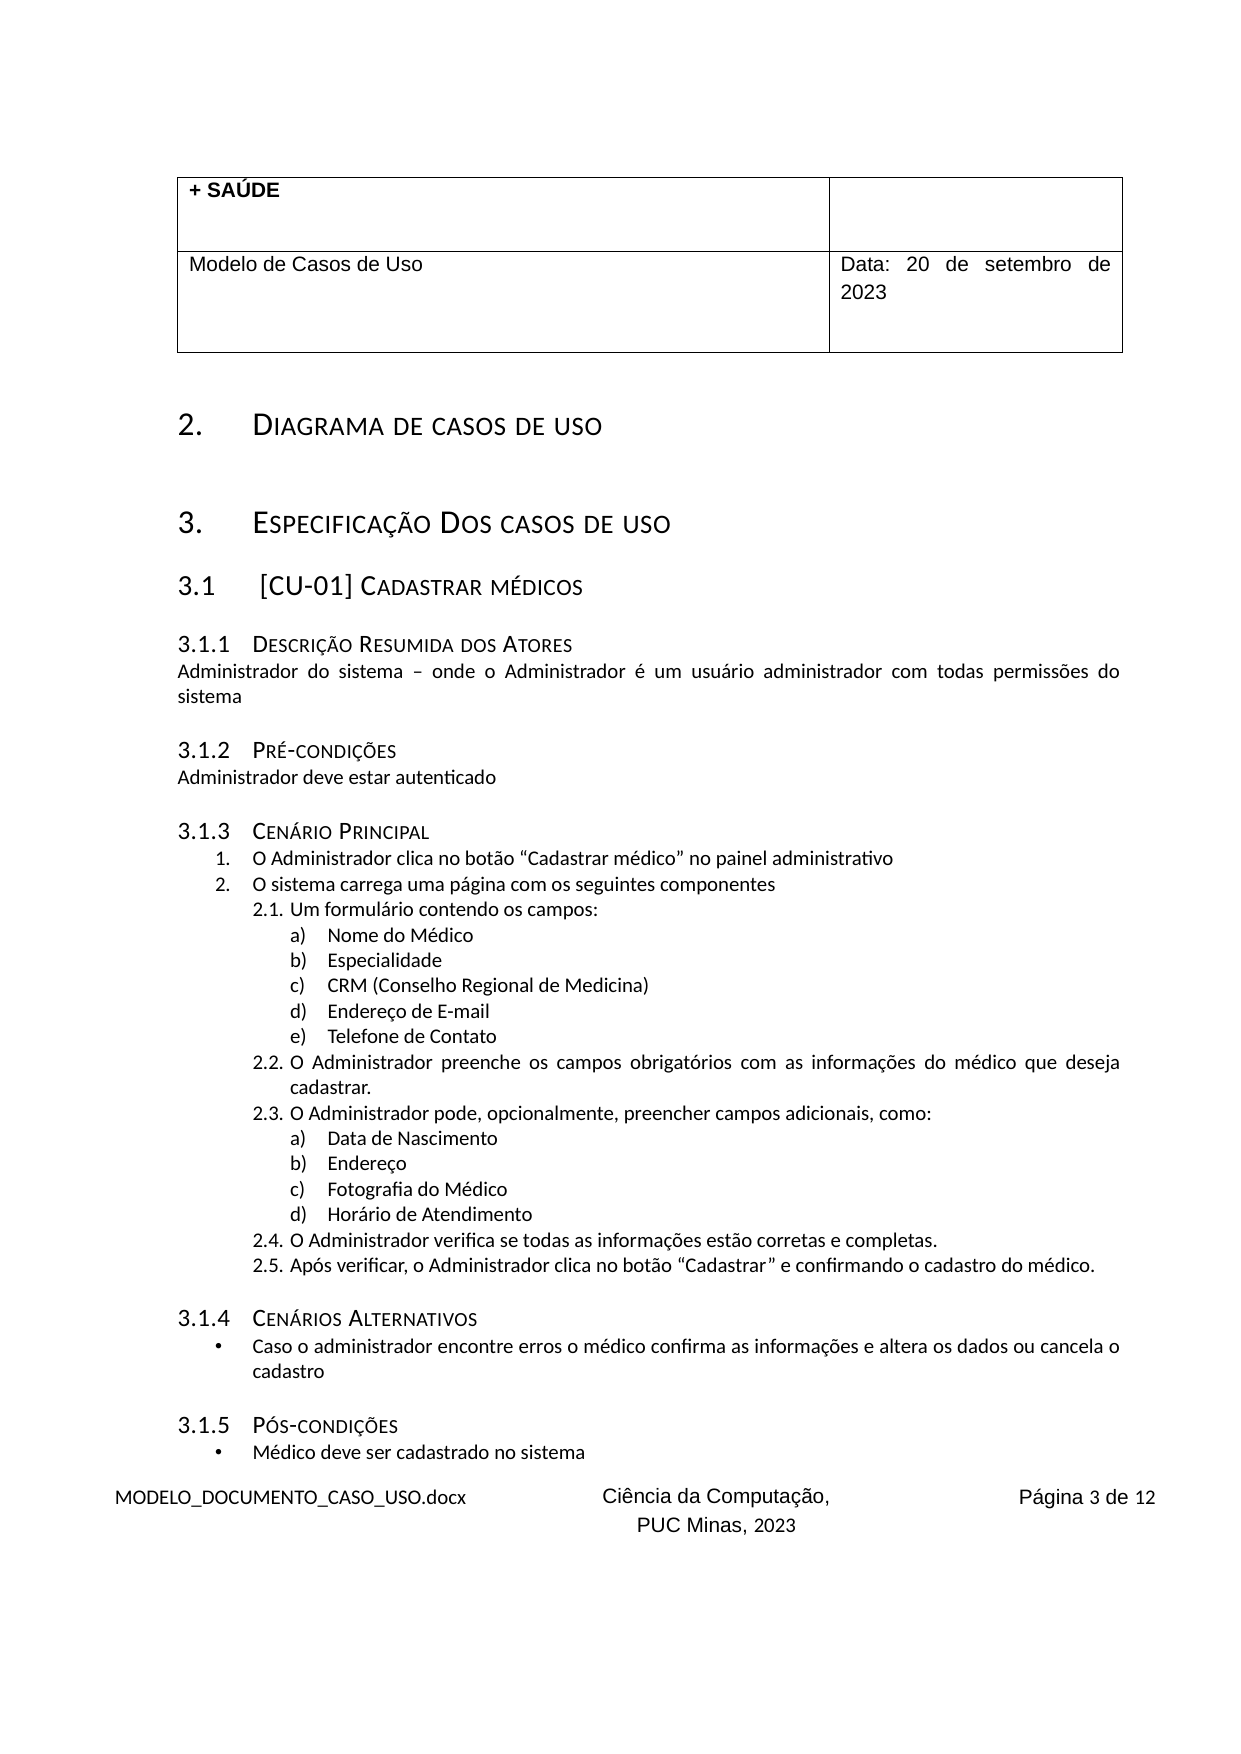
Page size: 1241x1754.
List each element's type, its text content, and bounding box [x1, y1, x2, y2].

list Após verificar, o Administrador clica no botão “Cadastrar” e confirmando o cadastro do médico. [252, 1252, 1122, 1278]
list Telefone de Contato [290, 1023, 1122, 1049]
list O sistema carrega uma página com os seguintes componentes [215, 871, 1122, 896]
list Endereço de E-mail [290, 998, 1122, 1023]
list Um formulário contendo os campos: [252, 896, 1122, 922]
list Endereço [290, 1151, 1122, 1176]
subtitle Pré-condições [177, 734, 1122, 764]
list O Administrador pode, opcionalmente, preencher campos adicionais, como: [252, 1100, 1122, 1125]
list Nome do Médico [290, 922, 1122, 947]
list O Administrador clica no botão “Cadastrar médico” no painel administrativo [215, 846, 1122, 871]
subtitle Especificação Dos casos de uso [177, 501, 1122, 542]
list O Administrador preenche os campos obrigatórios com as informações do médico que deseja cadastrar. [252, 1049, 1122, 1100]
list Médico deve ser cadastrado no sistema [215, 1439, 1122, 1465]
list Horário de Atendimento [290, 1201, 1122, 1227]
list O Administrador verifica se todas as informações estão corretas e completas. [252, 1227, 1122, 1252]
subtitle Diagrama de casos de uso [177, 403, 1122, 444]
subtitle Descrição Resumida dos Atores [177, 628, 1122, 658]
text Administrador deve estar autenticado [177, 764, 1122, 790]
subtitle [CU-01] Cadastrar médicos [177, 567, 1122, 603]
subtitle Cenário Principal [177, 815, 1122, 846]
list Caso o administrador encontre erros o médico confirma as informações e altera os dados ou cancela o cadastro [215, 1333, 1122, 1384]
list Fotografia do Médico [290, 1176, 1122, 1201]
text Administrador do sistema – onde o Administrador é um usuário administrador com todas permissões do sistema [177, 658, 1122, 709]
list CRM (Conselho Regional de Medicina) [290, 973, 1122, 998]
list Especialidade [290, 947, 1122, 973]
subtitle Cenários Alternativos [177, 1303, 1122, 1333]
list Data de Nascimento [290, 1125, 1122, 1151]
subtitle Pós-condições [177, 1409, 1122, 1439]
